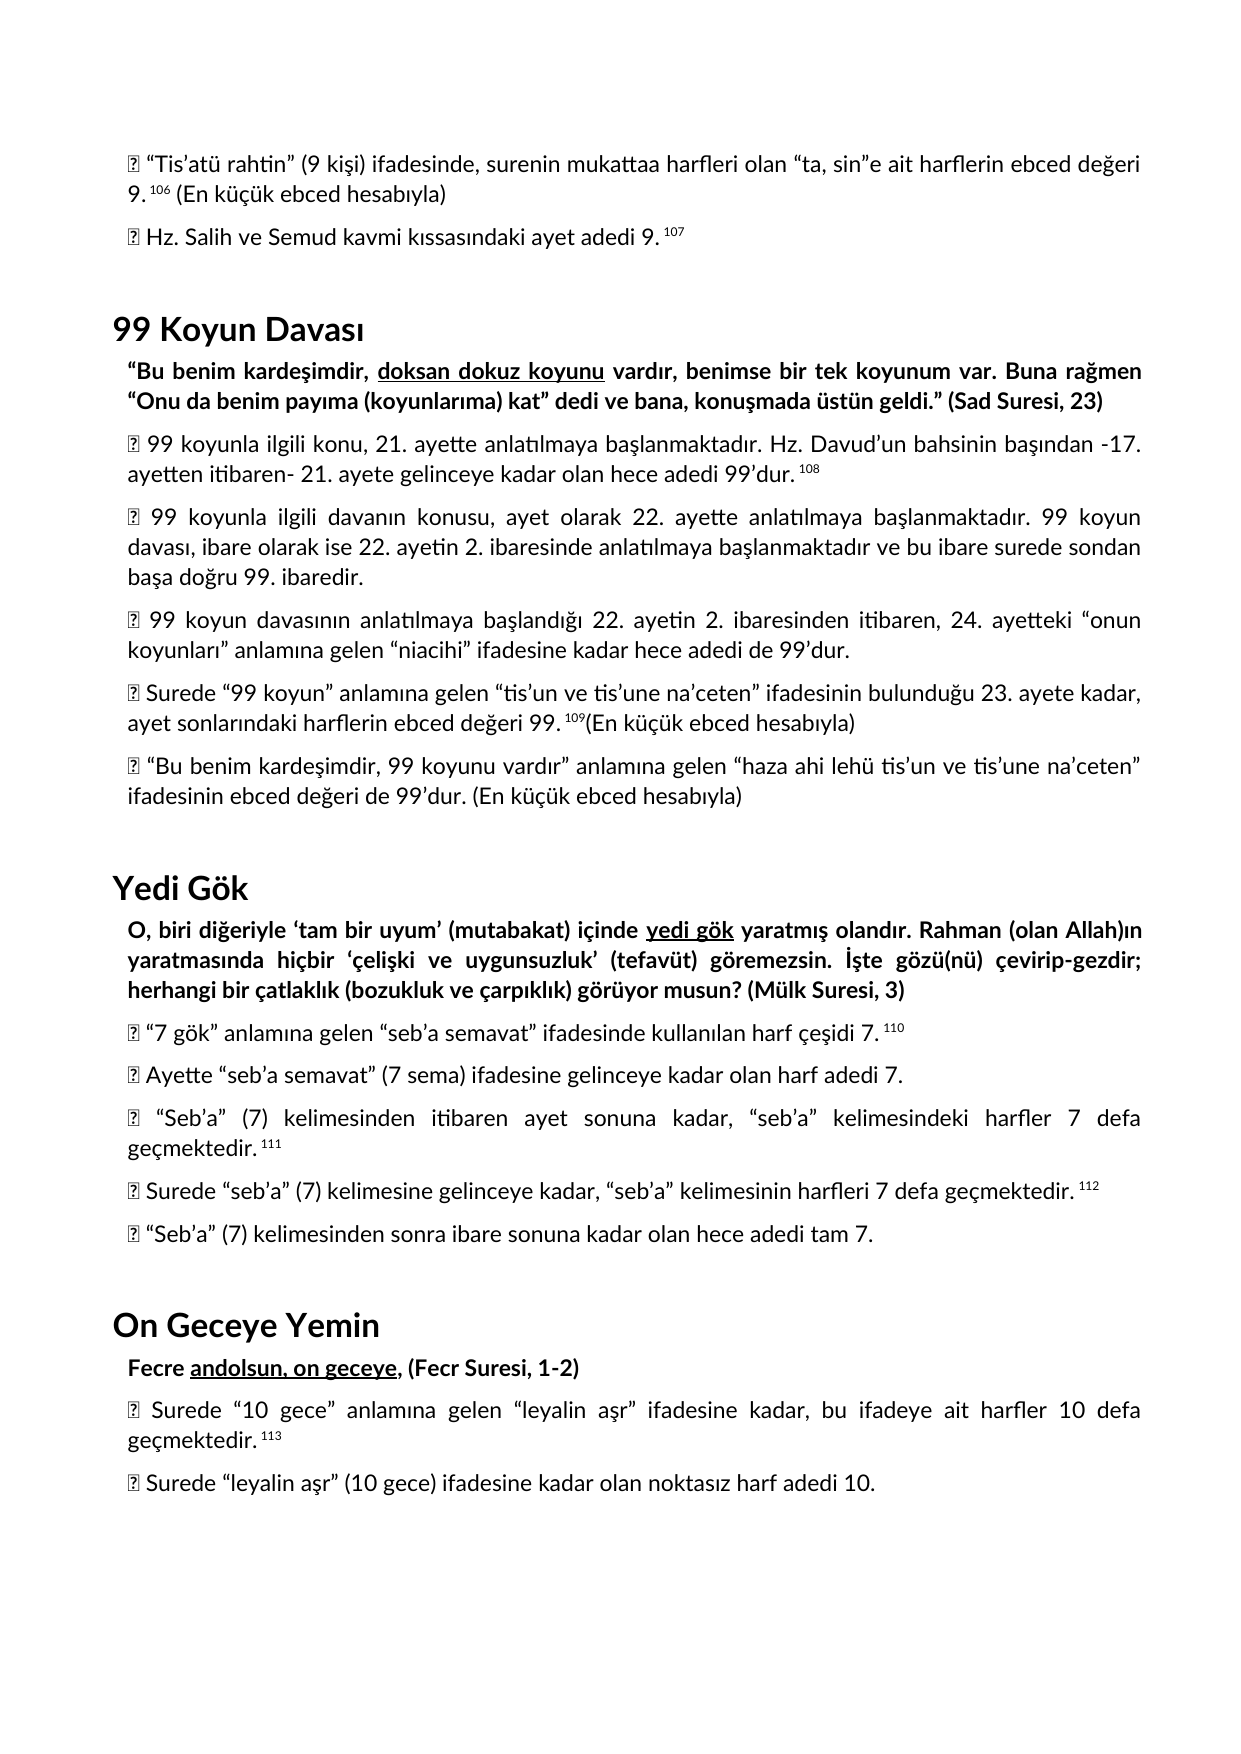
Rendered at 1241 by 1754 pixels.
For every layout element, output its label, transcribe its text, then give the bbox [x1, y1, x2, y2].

text Fecre andolsun, on geceye, (Fecr Suresi, 1-2) [127, 1353, 1143, 1381]
subtitle 99 Koyun Davası [112, 308, 1165, 348]
text  “Tis’atü rahtin” (9 kişi) ifadesinde, surenin mukattaa harfleri olan “ta, sin”e ait harflerin ebced değeri 9. 106 (En küçük ebced hesabıyla) [127, 150, 1143, 208]
text  99 koyun davasının anlatılmaya başlandığı 22. ayetin 2. ibaresinden itibaren, 24. ayetteki “onun koyunları” anlamına gelen “niacihi” ifadesine kadar hece adedi de 99’dur. [127, 606, 1143, 663]
text  99 koyunla ilgili davanın konusu, ayet olarak 22. ayette anlatılmaya başlanmaktadır. 99 koyun davası, ibare olarak ise 22. ayetin 2. ibaresinde anlatılmaya başlanmaktadır ve bu ibare surede sondan başa doğru 99. ibaredir. [127, 502, 1143, 590]
text O, biri diğeriyle ‘tam bir uyum’ (mutabakat) içinde yedi gök yaratmış olandır. Rahman (olan Allah)ın yaratmasında hiçbir ‘çelişki ve uygunsuzluk’ (tefavüt) göremezsin. İşte gözü(nü) çevirip-gezdir; herhangi bir çatlaklık (bozukluk ve çarpıklık) görüyor musun? (Mülk Suresi, 3) [127, 915, 1143, 1003]
text  Hz. Salih ve Semud kavmi kıssasındaki ayet adedi 9. 107 [127, 223, 1143, 250]
text  Surede “seb’a” (7) kelimesine gelinceye kadar, “seb’a” kelimesinin harfleri 7 defa geçmektedir. 112 [127, 1177, 1143, 1204]
text  “Seb’a” (7) kelimesinden itibaren ayet sonuna kadar, “seb’a” kelimesindeki harfler 7 defa geçmektedir. 111 [127, 1104, 1143, 1162]
text  Surede “leyalin aşr” (10 gece) ifadesine kadar olan noktasız harf adedi 10. [127, 1469, 1143, 1496]
text  “Seb’a” (7) kelimesinden sonra ibare sonuna kadar olan hece adedi tam 7. [127, 1219, 1143, 1247]
text  99 koyunla ilgili konu, 21. ayette anlatılmaya başlanmaktadır. Hz. Davud’un bahsinin başından -17. ayetten itibaren- 21. ayete gelinceye kadar olan hece adedi 99’dur. 108 [127, 429, 1143, 487]
text “Bu benim kardeşimdir, doksan dokuz koyunu vardır, benimse bir tek koyunum var. Buna rağmen “Onu da benim payıma (koyunlarıma) kat” dedi ve bana, konuşmada üstün geldi.” (Sad Suresi, 23) [127, 357, 1143, 414]
text  “7 gök” anlamına gelen “seb’a semavat” ifadesinde kullanılan harf çeşidi 7. 110 [127, 1018, 1143, 1046]
subtitle Yedi Gök [112, 867, 1165, 907]
text  “Bu benim kardeşimdir, 99 koyunu vardır” anlamına gelen “haza ahi lehü tis’un ve tis’une na’ceten” ifadesinin ebced değeri de 99’dur. (En küçük ebced hesabıyla) [127, 751, 1143, 809]
subtitle On Geceye Yemin [112, 1305, 1165, 1345]
text  Ayette “seb’a semavat” (7 sema) ifadesine gelinceye kadar olan harf adedi 7. [127, 1061, 1143, 1089]
text  Surede “10 gece” anlamına gelen “leyalin aşr” ifadesine kadar, bu ifadeye ait harfler 10 defa geçmektedir. 113 [127, 1396, 1143, 1454]
text  Surede “99 koyun” anlamına gelen “tis’un ve tis’une na’ceten” ifadesinin bulunduğu 23. ayete kadar, ayet sonlarındaki harflerin ebced değeri 99. 109(En küçük ebced hesabıyla) [127, 678, 1143, 736]
